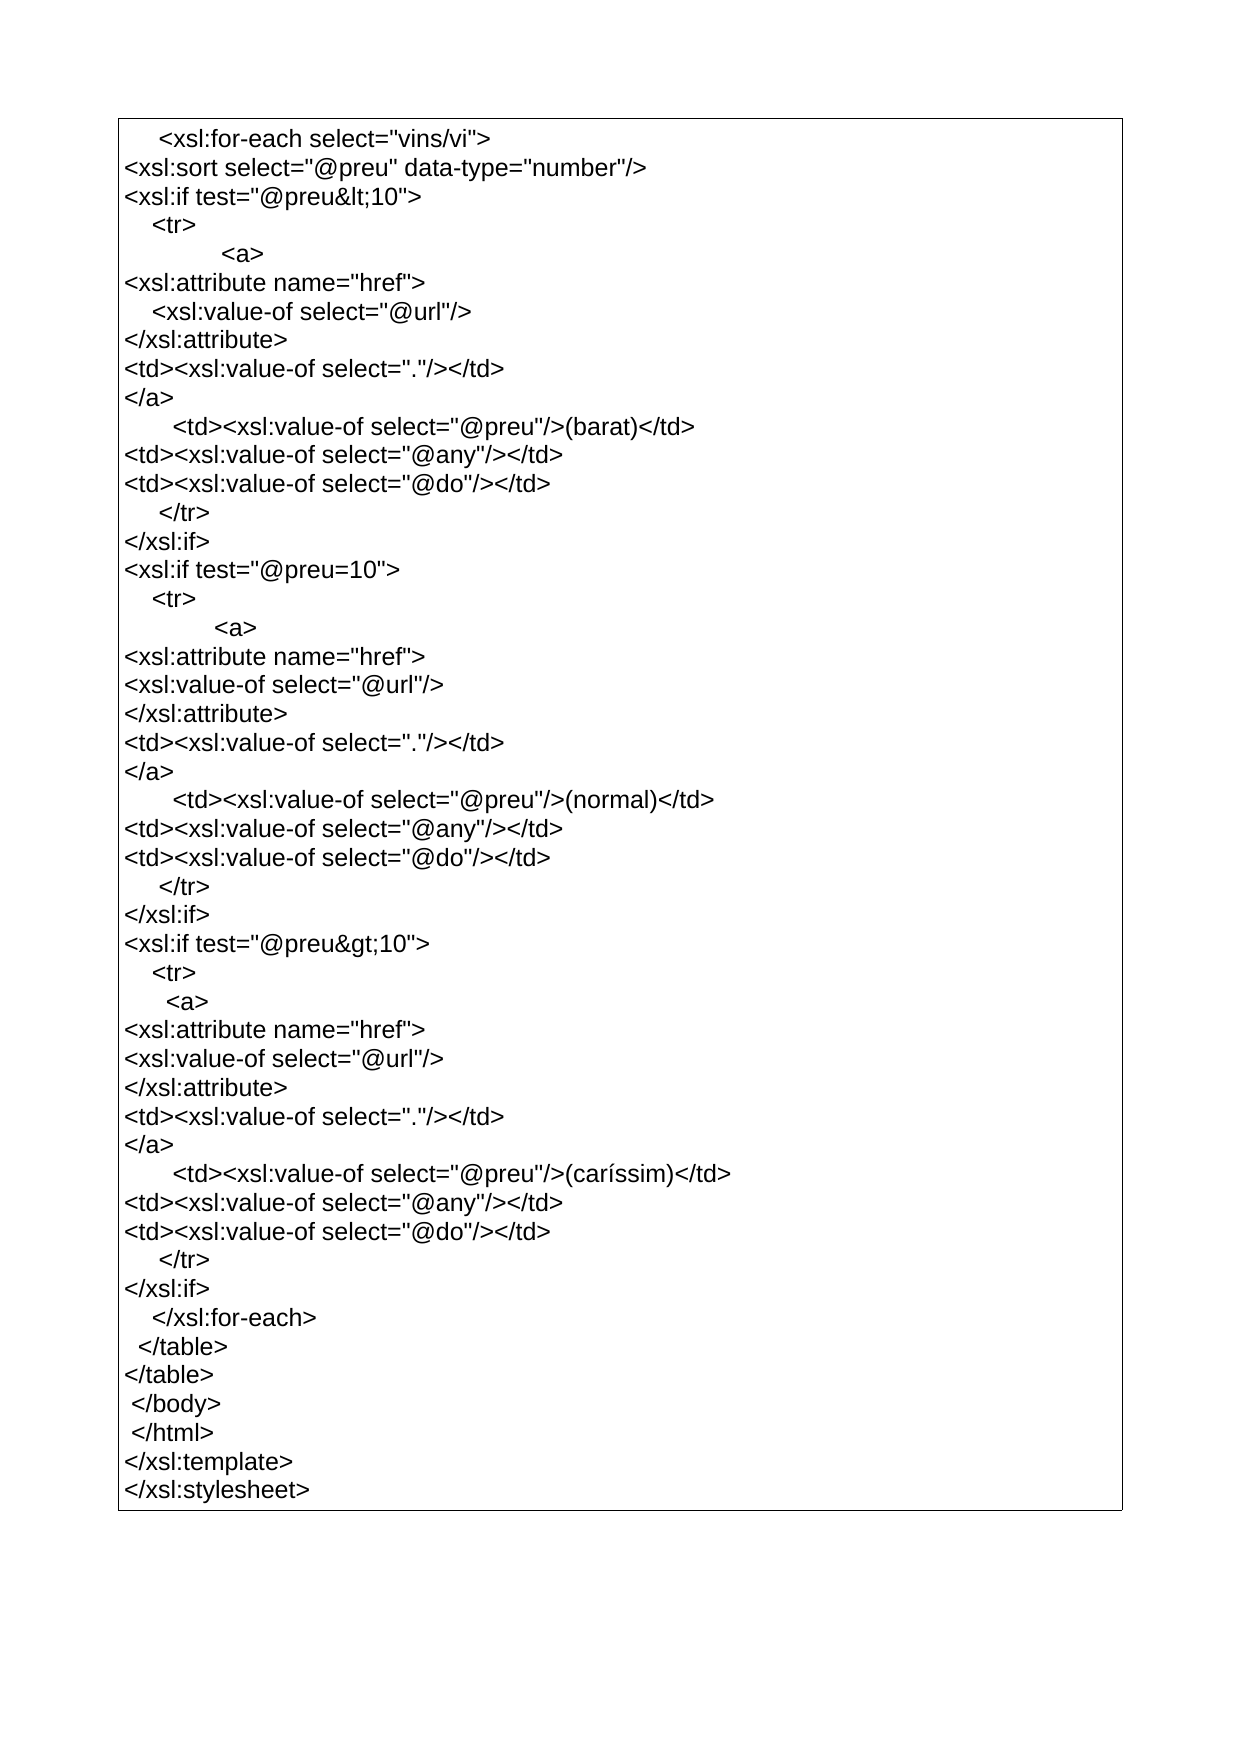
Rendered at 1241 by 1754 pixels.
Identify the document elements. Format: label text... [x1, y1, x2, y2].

table_header <xsl:for-each select="vins/vi"> <xsl:sort select="@preu" data-type="number"/> <xsl:if test="@preu&lt;10"> <tr> <a> <xsl:attribute name="href"> <xsl:value-of select="@url"/> </xsl:attribute> <td><xsl:value-of select="."/></td> </a> <td><xsl:value-of select="@preu"/>(barat)</td> <td><xsl:value-of select="@any"/></td> <td><xsl:value-of select="@do"/></td> </tr> </xsl:if> <xsl:if test="@preu=10"> <tr> <a> <xsl:attribute name="href"> <xsl:value-of select="@url"/> </xsl:attribute> <td><xsl:value-of select="."/></td> </a> <td><xsl:value-of select="@preu"/>(normal)</td> <td><xsl:value-of select="@any"/></td> <td><xsl:value-of select="@do"/></td> </tr> </xsl:if> <xsl:if test="@preu&gt;10"> <tr> <a> <xsl:attribute name="href"> <xsl:value-of select="@url"/> </xsl:attribute> <td><xsl:value-of select="."/></td> </a> <td><xsl:value-of select="@preu"/>(caríssim)</td> <td><xsl:value-of select="@any"/></td> <td><xsl:value-of select="@do"/></td> </tr> </xsl:if> </xsl:for-each> </table> </table> </body> </html> </xsl:template> </xsl:stylesheet> [119, 119, 1122, 1510]
